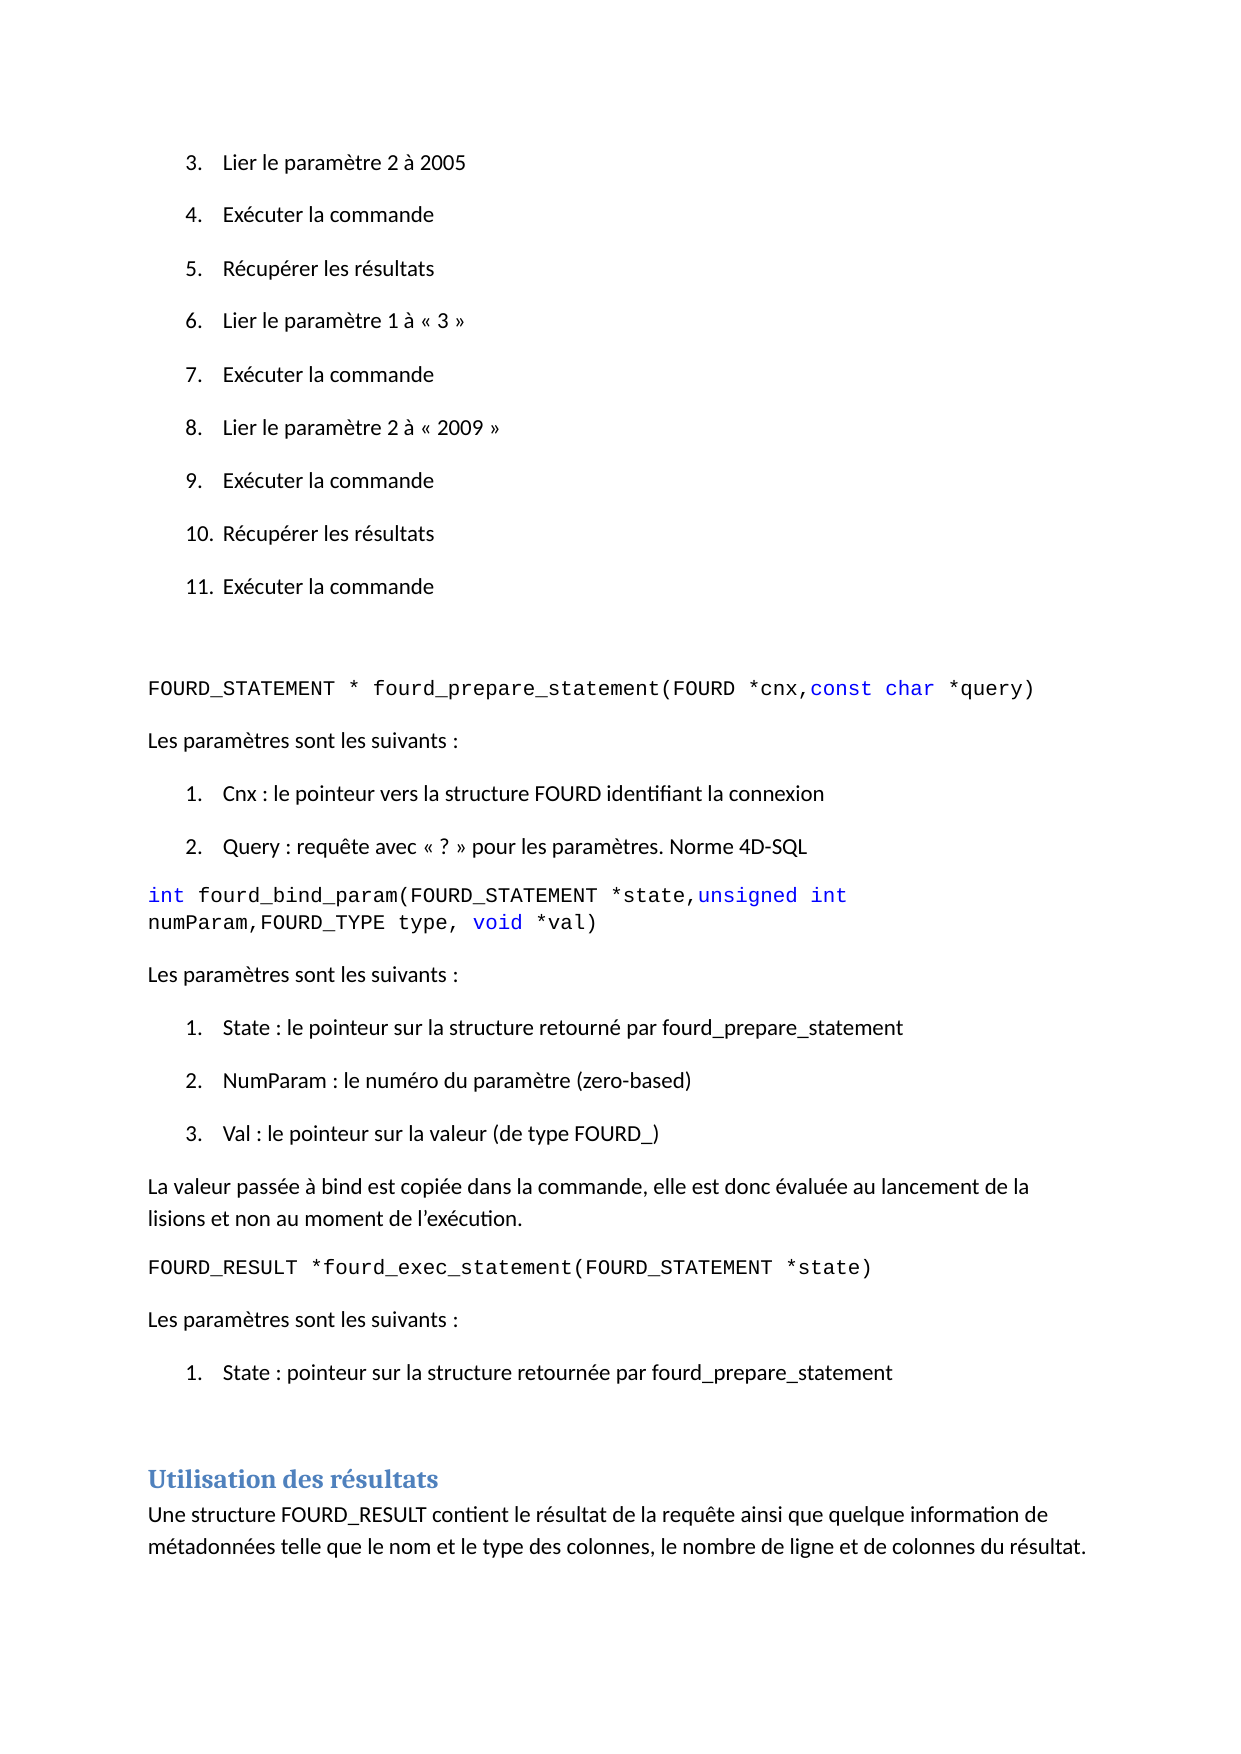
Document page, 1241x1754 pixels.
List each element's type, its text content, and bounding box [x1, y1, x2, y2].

text FOURD_RESULT *fourd_exec_statement(FOURD_STATEMENT *state) [148, 1257, 1092, 1281]
list Lier le paramètre 2 à 2005 [185, 148, 1092, 176]
list State : le pointeur sur la structure retourné par fourd_prepare_statement [185, 1013, 1092, 1041]
list Exécuter la commande [185, 466, 1092, 494]
list State : pointeur sur la structure retournée par fourd_prepare_statement [185, 1358, 1092, 1386]
list Exécuter la commande [185, 572, 1092, 600]
list Lier le paramètre 2 à « 2009 » [185, 413, 1092, 441]
subtitle Utilisation des résultats [148, 1464, 1092, 1496]
list Val : le pointeur sur la valeur (de type FOURD_) [185, 1119, 1092, 1147]
text La valeur passée à bind est copiée dans la commande, elle est donc évaluée au lancement de la lisions et non au moment de l’exécution. [148, 1172, 1092, 1232]
list NumParam : le numéro du paramètre (zero-based) [185, 1066, 1092, 1094]
list Query : requête avec « ? » pour les paramètres. Norme 4D-SQL [185, 832, 1092, 860]
text FOURD_STATEMENT * fourd_prepare_statement(FOURD *cnx,const char *query) [148, 678, 1092, 701]
list Exécuter la commande [185, 360, 1092, 388]
text Les paramètres sont les suivants : [148, 960, 1092, 988]
text Les paramètres sont les suivants : [148, 726, 1092, 754]
text Une structure FOURD_RESULT contient le résultat de la requête ainsi que quelque information de métadonnées telle que le nom et le type des colonnes, le nombre de ligne et de colonnes du résultat. [148, 1500, 1092, 1560]
list Exécuter la commande [185, 201, 1092, 229]
list Récupérer les résultats [185, 254, 1092, 282]
list Lier le paramètre 1 à « 3 » [185, 307, 1092, 335]
text int fourd_bind_param(FOURD_STATEMENT *state,unsigned int numParam,FOURD_TYPE type, void *val) [148, 885, 1092, 936]
text Les paramètres sont les suivants : [148, 1305, 1092, 1333]
list Cnx : le pointeur vers la structure FOURD identifiant la connexion [185, 779, 1092, 807]
list Récupérer les résultats [185, 519, 1092, 547]
